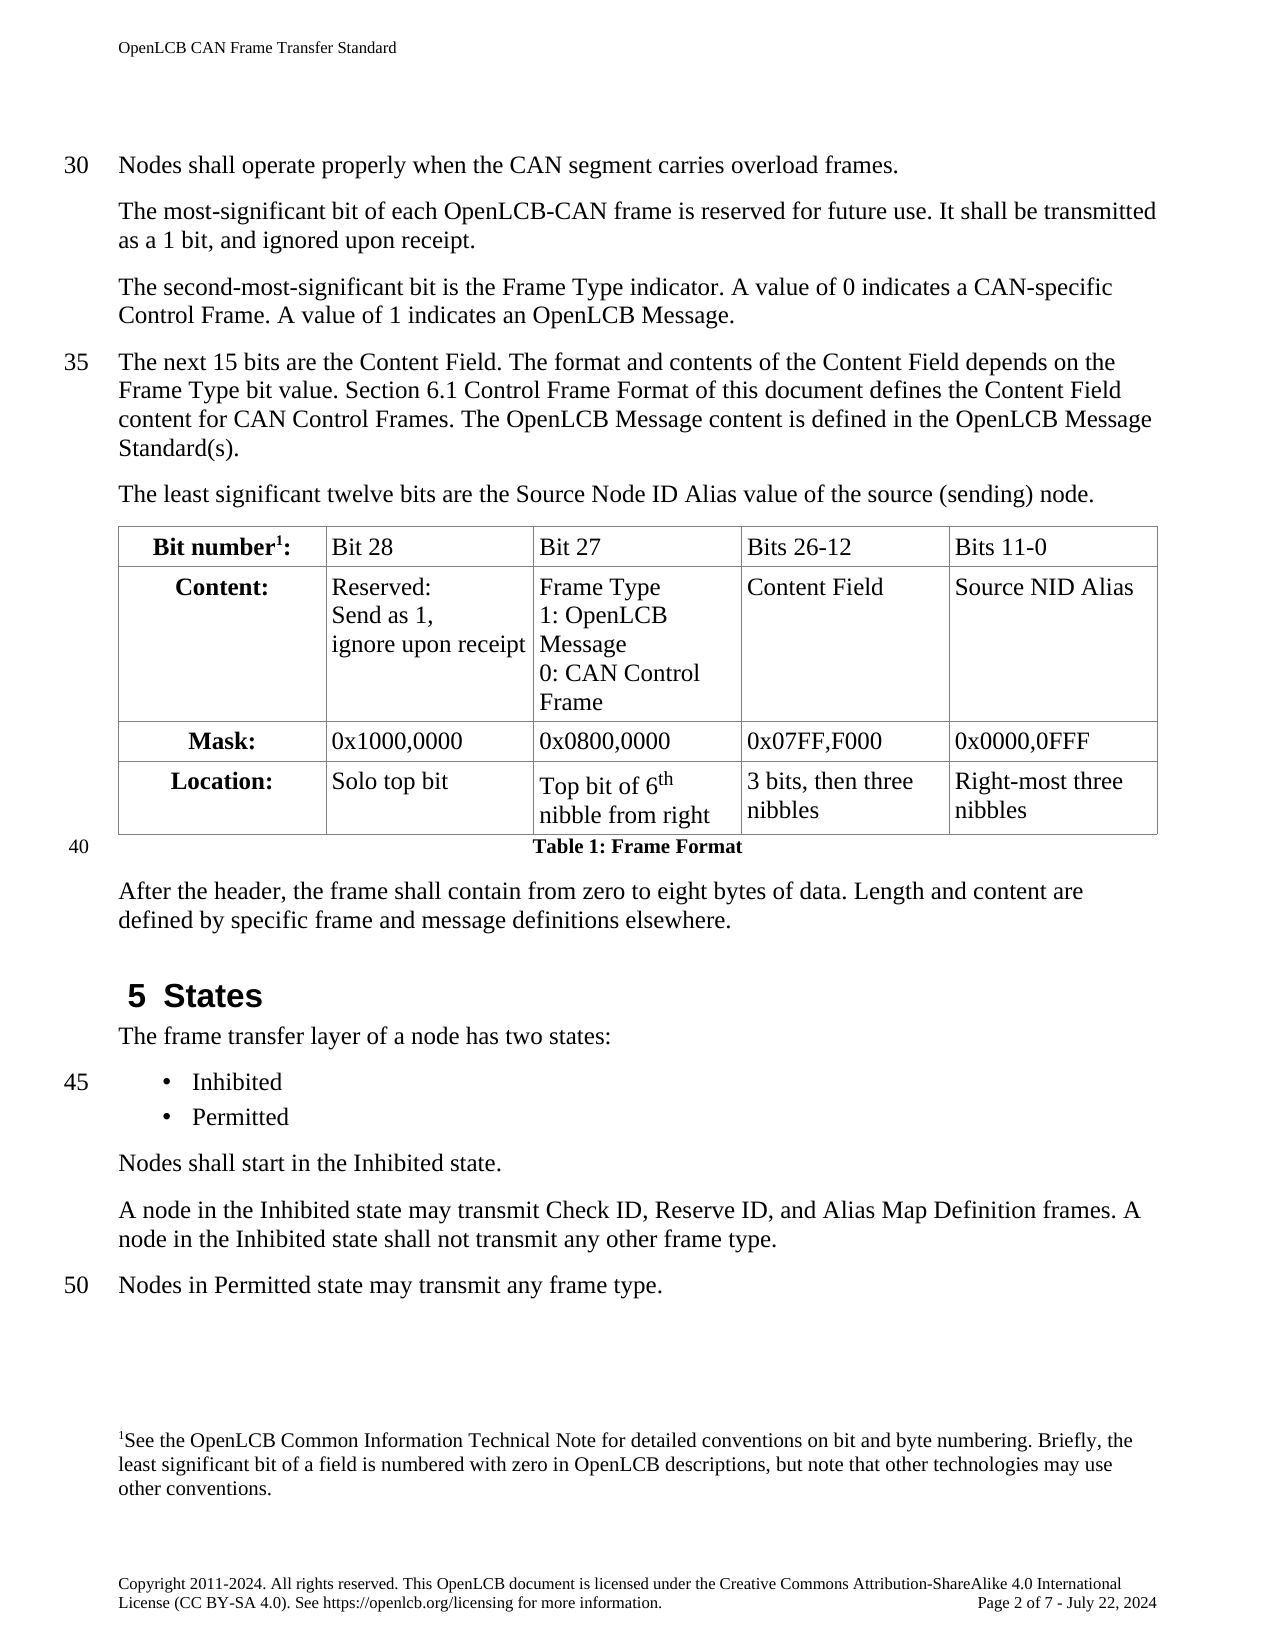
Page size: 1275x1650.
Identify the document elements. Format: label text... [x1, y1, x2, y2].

text Nodes in Permitted state may transmit any frame type. [118, 1270, 1157, 1299]
subtitle States [118, 976, 1157, 1015]
table_cell Top bit of 6th nibble from right [534, 762, 741, 834]
text The least significant twelve bits are the Source Node ID Alias value of the source (sending) node. [118, 479, 1157, 508]
table_cell Location: [119, 762, 326, 834]
table_header Bit number: [119, 527, 326, 566]
table_cell Right-most three nibbles [950, 762, 1157, 834]
table_cell 0x0800,0000 [534, 722, 741, 761]
text Table 1: Frame Format [118, 835, 1157, 858]
table_cell Content Field [742, 567, 949, 721]
table_cell Reserved: Send as 1, ignore upon receipt [327, 567, 533, 721]
table_cell 3 bits, then three nibbles [742, 762, 949, 834]
table_cell Frame Type 1: OpenLCB Message 0: CAN Control Frame [534, 567, 741, 721]
text The second-most-significant bit is the Frame Type indicator. A value of 0 indicates a CAN-specific Control Frame. A value of 1 indicates an OpenLCB Message. [118, 272, 1157, 329]
table_header Bit 27 [534, 527, 741, 566]
list Inhibited [162, 1067, 1157, 1096]
table_cell 0x1000,0000 [327, 722, 533, 761]
table_header Bits 26-12 [742, 527, 949, 566]
table_header Bit 28 [327, 527, 533, 566]
text A node in the Inhibited state may transmit Check ID, Reserve ID, and Alias Map Definition frames. A node in the Inhibited state shall not transmit any other frame type. [118, 1195, 1157, 1252]
text The frame transfer layer of a node has two states: [118, 1021, 1157, 1050]
text After the header, the frame shall contain from zero to eight bytes of data. Length and content are defined by specific frame and message definitions elsewhere. [118, 876, 1157, 933]
table_header Bits 11-0 [950, 527, 1157, 566]
table_cell Content: [119, 567, 326, 721]
text Nodes shall start in the Inhibited state. [118, 1148, 1157, 1177]
list Permitted [162, 1102, 1157, 1131]
table_cell Mask: [119, 722, 326, 761]
table_cell 0x07FF,F000 [742, 722, 949, 761]
text Nodes shall operate properly when the CAN segment carries overload frames. [118, 150, 1157, 179]
table_cell Source NID Alias [950, 567, 1157, 721]
table_cell 0x0000,0FFF [950, 722, 1157, 761]
text The most-significant bit of each OpenLCB-CAN frame is reserved for future use. It shall be transmitted as a 1 bit, and ignored upon receipt. [118, 196, 1157, 254]
table_cell Solo top bit [327, 762, 533, 834]
text The next 15 bits are the Content Field. The format and contents of the Content Field depends on the Frame Type bit value. Section 6.1 Control Frame Format of this document defines the Content Field content for CAN Control Frames. The OpenLCB Message content is defined in the OpenLCB Message Standard(s). [118, 347, 1157, 462]
